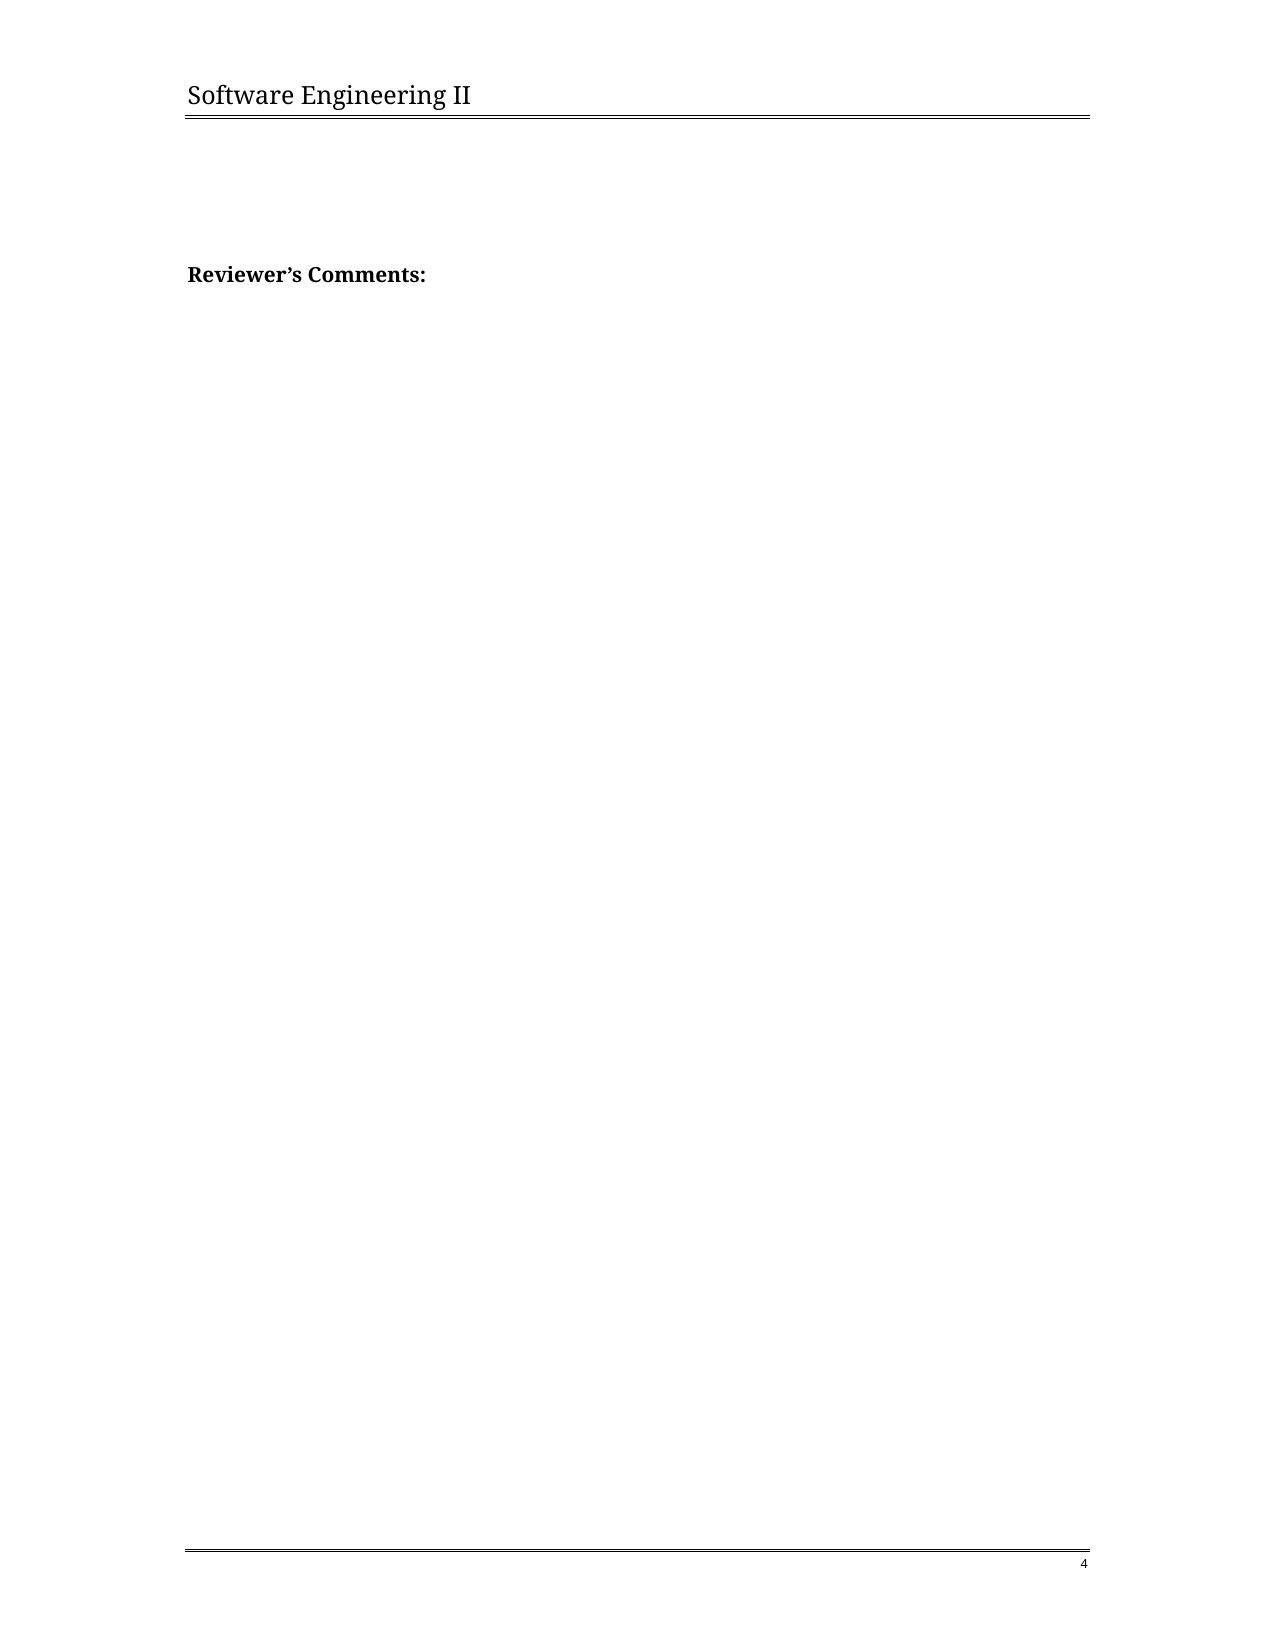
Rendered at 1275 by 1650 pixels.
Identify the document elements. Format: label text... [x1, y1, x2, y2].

subtitle Reviewer’s Comments: [187, 260, 1087, 317]
